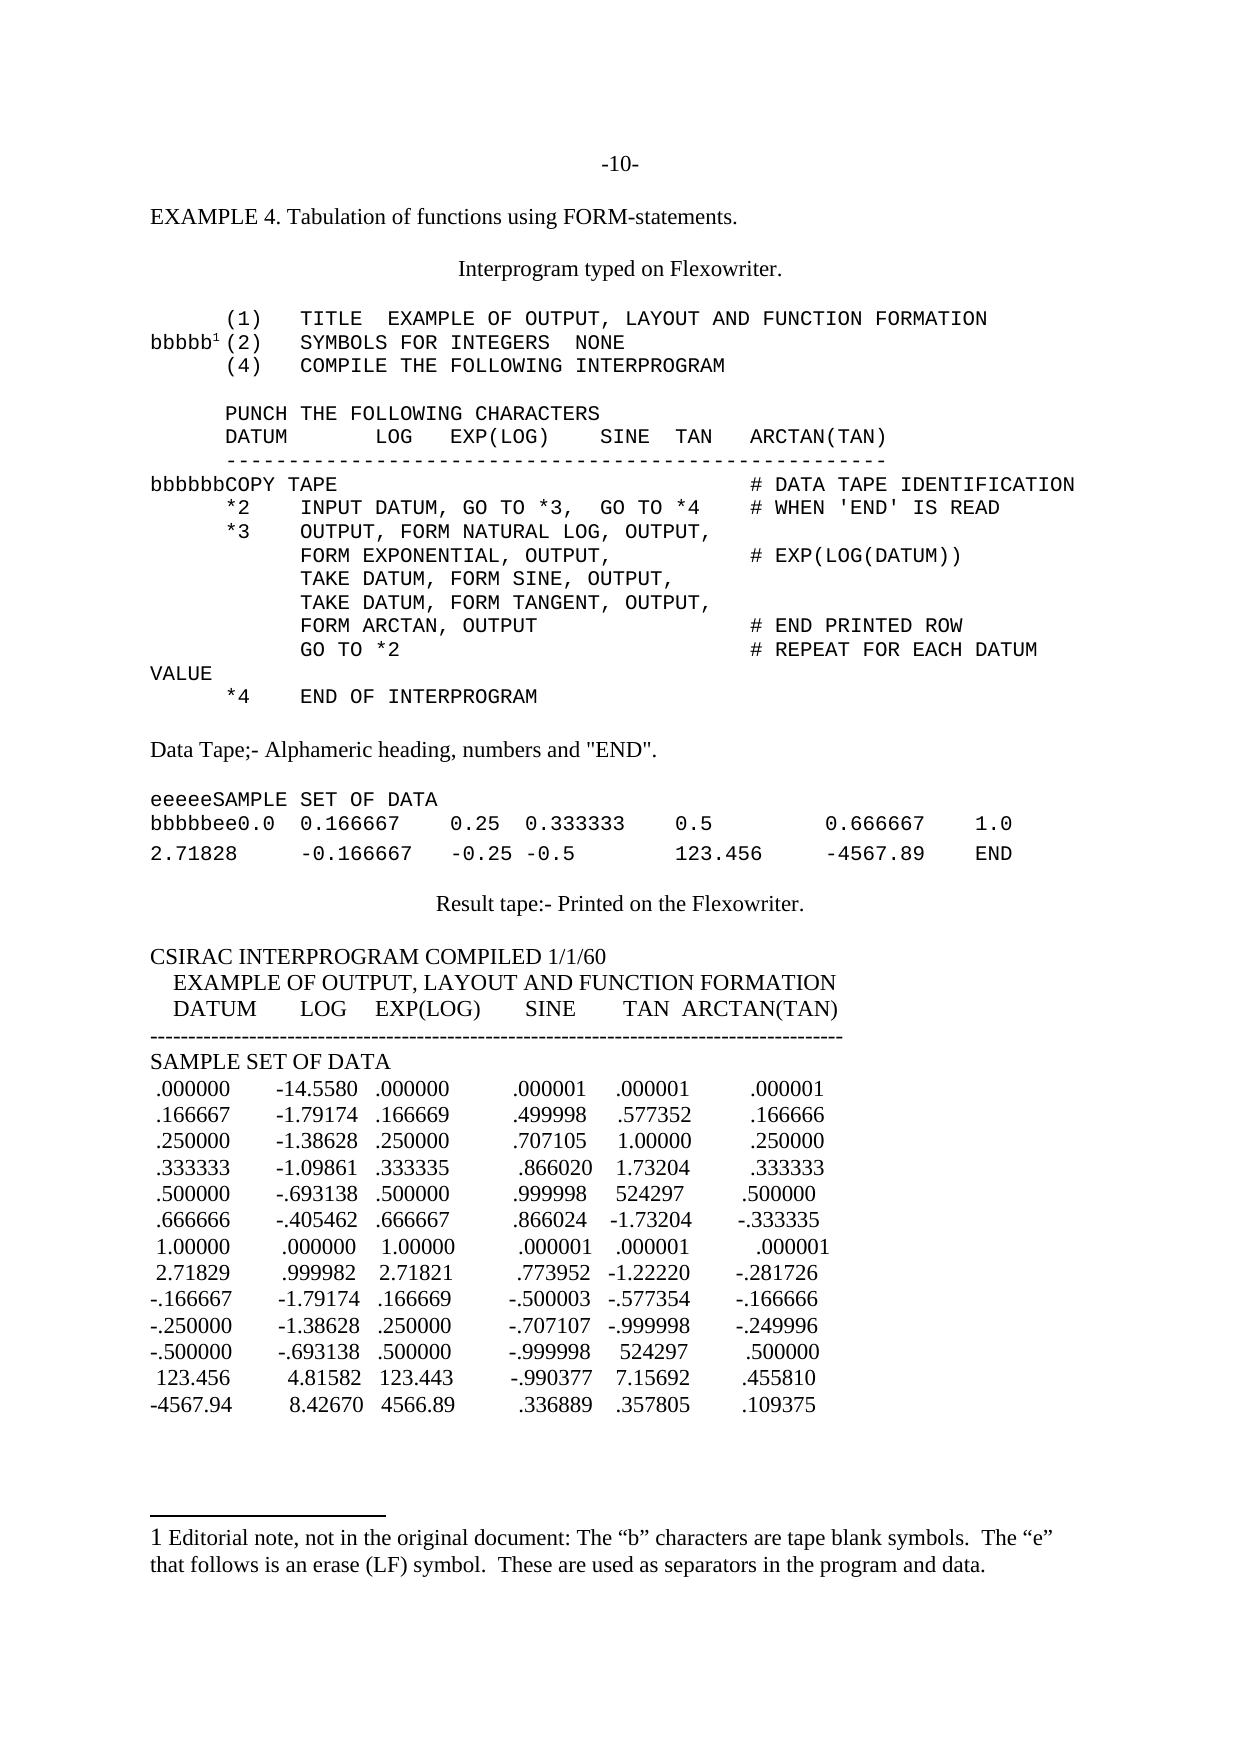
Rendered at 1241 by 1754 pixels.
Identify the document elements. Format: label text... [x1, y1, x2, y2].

text -4567.94 8.42670 4566.89 .336889 .357805 .109375 [150, 1391, 1090, 1417]
text *3 OUTPUT, FORM NATURAL LOG, OUTPUT, [150, 521, 1090, 544]
text PUNCH THE FOLLOWING CHARACTERS [150, 403, 1090, 426]
text EXAMPLE 4. Tabulation of functions using FORM-statements. [150, 203, 1090, 229]
text 2.71828 -0.166667 -0.25 -0.5 123.456 -4567.89 END [150, 843, 1090, 866]
text *2 INPUT DATUM, GO TO *3, GO TO *4 # WHEN 'END' IS READ [150, 497, 1090, 521]
text .333333 -1.09861 .333335 .866020 1.73204 .333333 [150, 1154, 1090, 1180]
text Result tape:- Printed on the Flexowriter. [150, 890, 1090, 916]
text -.166667 -1.79174 .166669 -.500003 -.577354 -.166666 [150, 1285, 1090, 1312]
text EXAMPLE OF OUTPUT, LAYOUT AND FUNCTION FORMATION [150, 969, 1090, 996]
text .000000 -14.5580 .000000 .000001 .000001 .000001 [150, 1074, 1090, 1101]
text FORM EXPONENTIAL, OUTPUT, # EXP(LOG(DATUM)) [150, 544, 1090, 568]
text Interprogram typed on Flexowriter. [150, 255, 1090, 282]
text .500000 -.693138 .500000 .999998 524297 .500000 [150, 1180, 1090, 1206]
text -.500000 -.693138 .500000 -.999998 524297 .500000 [150, 1338, 1090, 1364]
text 2.71829 .999982 2.71821 .773952 -1.22220 -.281726 [150, 1259, 1090, 1285]
text Editorial note, not in the original document: The “b” characters are tape blank symbols. The “e” that follows is an erase (LF) symbol. These are used as separators in the program and data. [150, 1522, 1090, 1578]
text .250000 -1.38628 .250000 .707105 1.00000 .250000 [150, 1127, 1090, 1154]
text SAMPLE SET OF DATA [150, 1048, 1090, 1074]
text -10- [150, 150, 1090, 176]
text FORM ARCTAN, OUTPUT # END PRINTED ROW [150, 616, 1090, 639]
text TAKE DATUM, FORM SINE, OUTPUT, [150, 568, 1090, 592]
text *4 END OF INTERPROGRAM [150, 686, 1090, 710]
text bbbbbee0.0 0.166667 0.25 0.333333 0.5 0.666667 1.0 [150, 813, 1090, 843]
text GO TO *2 # REPEAT FOR EACH DATUM VALUE [150, 639, 1090, 686]
text .166667 -1.79174 .166669 .499998 .577352 .166666 [150, 1101, 1090, 1127]
text DATUM LOG EXP(LOG) SINE TAN ARCTAN(TAN) [150, 996, 1090, 1022]
text ------------------------------------------------------------------------------------------- [150, 1022, 1090, 1048]
text TAKE DATUM, FORM TANGENT, OUTPUT, [150, 592, 1090, 616]
text 123.456 4.81582 123.443 -.990377 7.15692 .455810 [150, 1364, 1090, 1391]
text bbbbb (2) SYMBOLS FOR INTEGERS NONE [150, 332, 1090, 355]
text DATUM LOG EXP(LOG) SINE TAN ARCTAN(TAN) [150, 426, 1090, 450]
text CSIRAC INTERPROGRAM COMPILED 1/1/60 [150, 943, 1090, 969]
text bbbbbbCOPY TAPE # DATA TAPE IDENTIFICATION [150, 474, 1090, 497]
text (1) TITLE EXAMPLE OF OUTPUT, LAYOUT AND FUNCTION FORMATION [150, 308, 1090, 332]
text Data Tape;- Alphameric heading, numbers and "END". [150, 736, 1090, 763]
text .666666 -.405462 .666667 .866024 -1.73204 -.333335 [150, 1206, 1090, 1233]
text (4) COMPILE THE FOLLOWING INTERPROGRAM [150, 355, 1090, 379]
text ----------------------------------------------------- [150, 450, 1090, 474]
text 1.00000 .000000 1.00000 .000001 .000001 .000001 [150, 1233, 1090, 1259]
text -.250000 -1.38628 .250000 -.707107 -.999998 -.249996 [150, 1312, 1090, 1338]
text eeeeeSAMPLE SET OF DATA [150, 789, 1090, 813]
